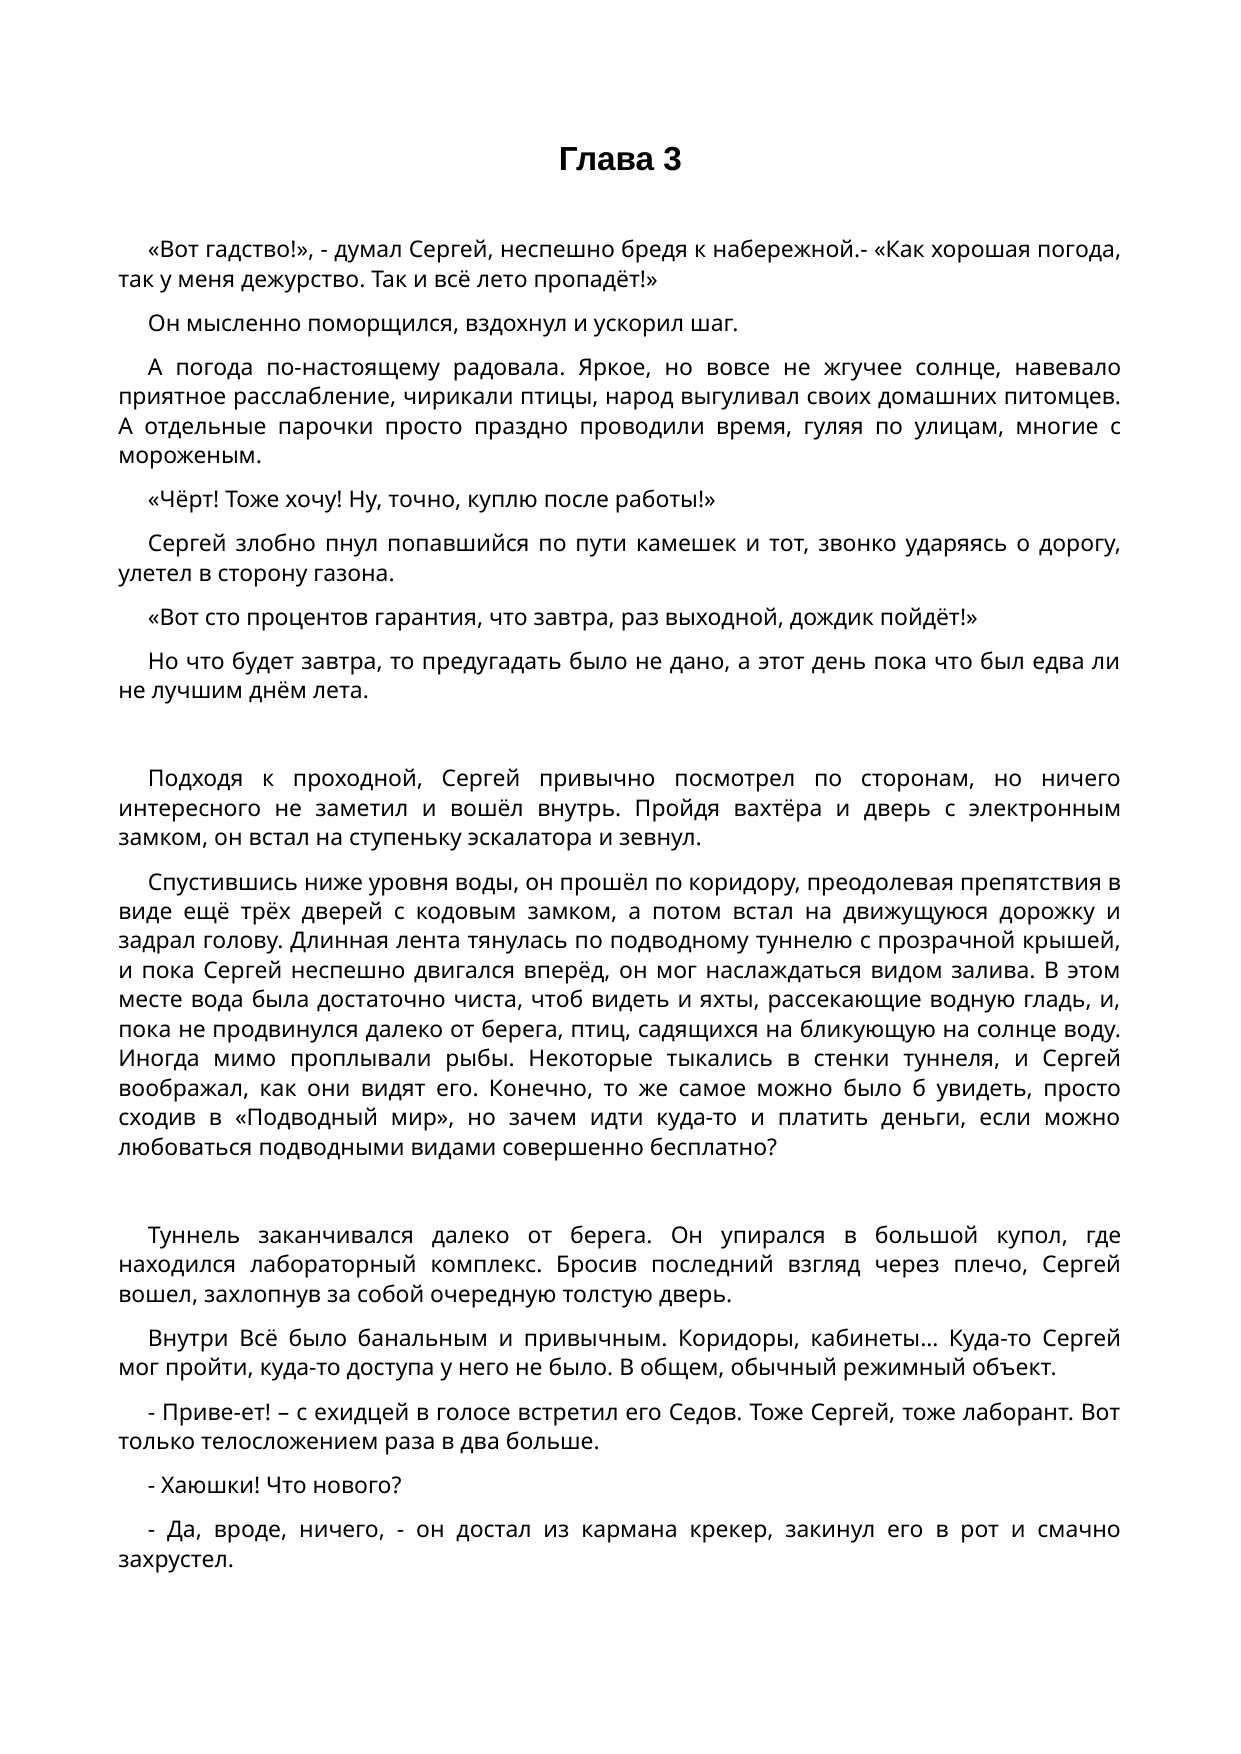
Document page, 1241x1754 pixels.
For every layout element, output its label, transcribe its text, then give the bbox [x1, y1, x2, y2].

text Он мысленно поморщился, вздохнул и ускорил шаг. [118, 307, 1122, 337]
subtitle Глава 3 [118, 139, 1122, 177]
text - Приве-ет! – с ехидцей в голосе встретил его Седов. Тоже Сергей, тоже лаборант. Вот только телосложением раза в два больше. [118, 1396, 1122, 1455]
text Туннель заканчивался далеко от берега. Он упирался в большой купол, где находился лабораторный комплекс. Бросив последний взгляд через плечо, Сергей вошел, захлопнув за собой очередную толстую дверь. [118, 1220, 1122, 1308]
text - Да, вроде, ничего, - он достал из кармана крекер, закинул его в рот и смачно захрустел. [118, 1514, 1122, 1573]
text Спустившись ниже уровня воды, он прошёл по коридору, преодолевая препятствия в виде ещё трёх дверей с кодовым замком, а потом встал на движущуюся дорожку и задрал голову. Длинная лента тянулась по подводному туннелю с прозрачной крышей, и пока Сергей неспешно двигался вперёд, он мог наслаждаться видом залива. В этом месте вода была достаточно чиста, чтоб видеть и яхты, рассекающие водную гладь, и, пока не продвинулся далеко от берега, птиц, садящихся на бликующую на солнце воду. Иногда мимо проплывали рыбы. Некоторые тыкались в стенки туннеля, и Сергей воображал, как они видят его. Конечно, то же самое можно было б увидеть, просто сходив в «Подводный мир», но зачем идти куда-то и платить деньги, если можно любоваться подводными видами совершенно бесплатно? [118, 866, 1122, 1161]
text «Вот сто процентов гарантия, что завтра, раз выходной, дождик пойдёт!» [118, 602, 1122, 631]
text - Хаюшки! Что нового? [118, 1470, 1122, 1499]
text «Вот гадство!», - думал Сергей, неспешно бредя к набережной.- «Как хорошая погода, так у меня дежурство. Так и всё лето пропадёт!» [118, 234, 1122, 293]
text Но что будет завтра, то предугадать было не дано, а этот день пока что был едва ли не лучшим днём лета. [118, 646, 1122, 705]
text А погода по-настоящему радовала. Яркое, но вовсе не жгучее солнце, навевало приятное расслабление, чирикали птицы, народ выгуливал своих домашних питомцев. А отдельные парочки просто праздно проводили время, гуляя по улицам, многие с мороженым. [118, 352, 1122, 469]
text «Чёрт! Тоже хочу! Ну, точно, куплю после работы!» [118, 484, 1122, 513]
text Внутри Всё было банальным и привычным. Коридоры, кабинеты… Куда-то Сергей мог пройти, куда-то доступа у него не было. В общем, обычный режимный объект. [118, 1323, 1122, 1382]
text Сергей злобно пнул попавшийся по пути камешек и тот, звонко ударяясь о дорогу, улетел в сторону газона. [118, 528, 1122, 587]
text Подходя к проходной, Сергей привычно посмотрел по сторонам, но ничего интересного не заметил и вошёл внутрь. Пройдя вахтёра и дверь с электронным замком, он встал на ступеньку эскалатора и зевнул. [118, 763, 1122, 852]
